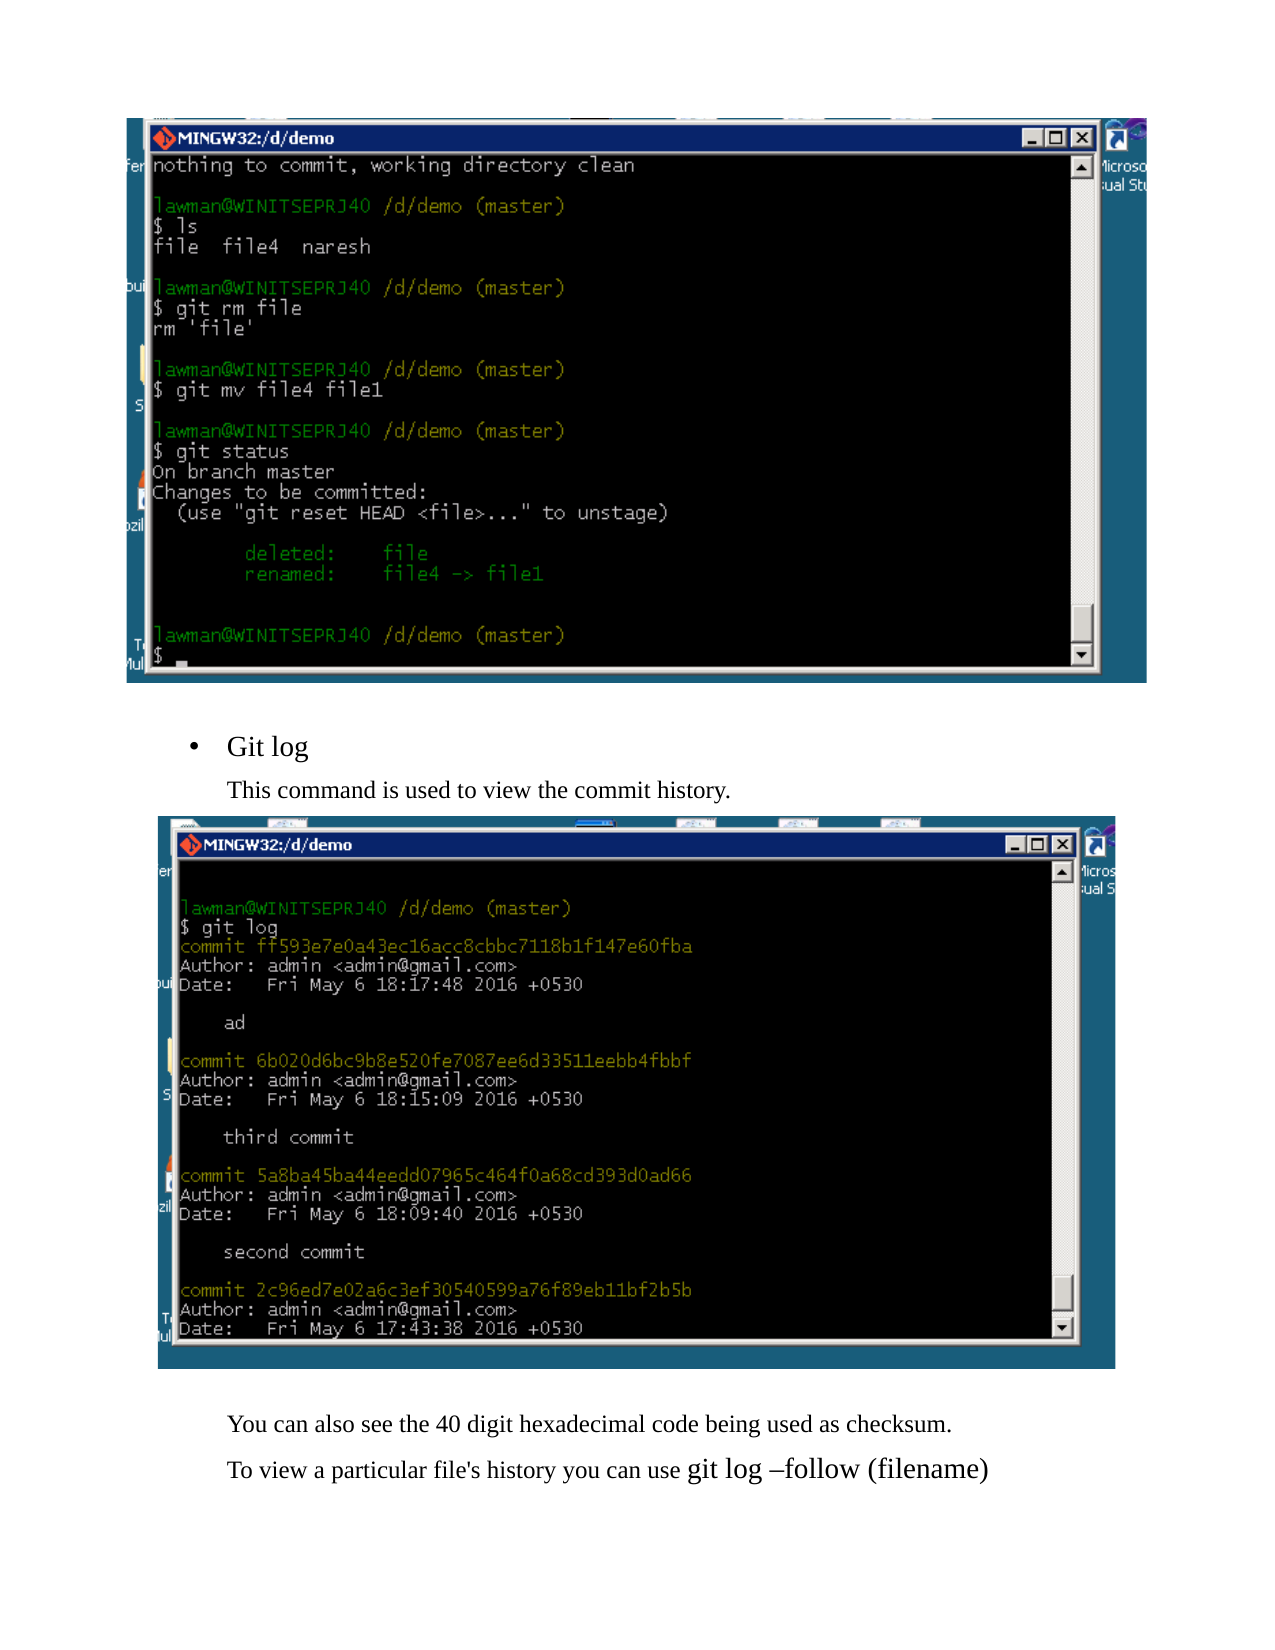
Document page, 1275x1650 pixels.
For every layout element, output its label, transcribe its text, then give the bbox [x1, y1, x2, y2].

list Git log [189, 729, 1166, 762]
picture [157, 816, 1116, 1369]
list This command is used to view the commit history. [189, 775, 1166, 803]
list You can also see the 40 digit hexadecimal code being used as checksum. [189, 1409, 1166, 1438]
list To view a particular file's history you can use git log –follow (filename) [189, 1451, 1166, 1484]
picture [126, 118, 1147, 683]
